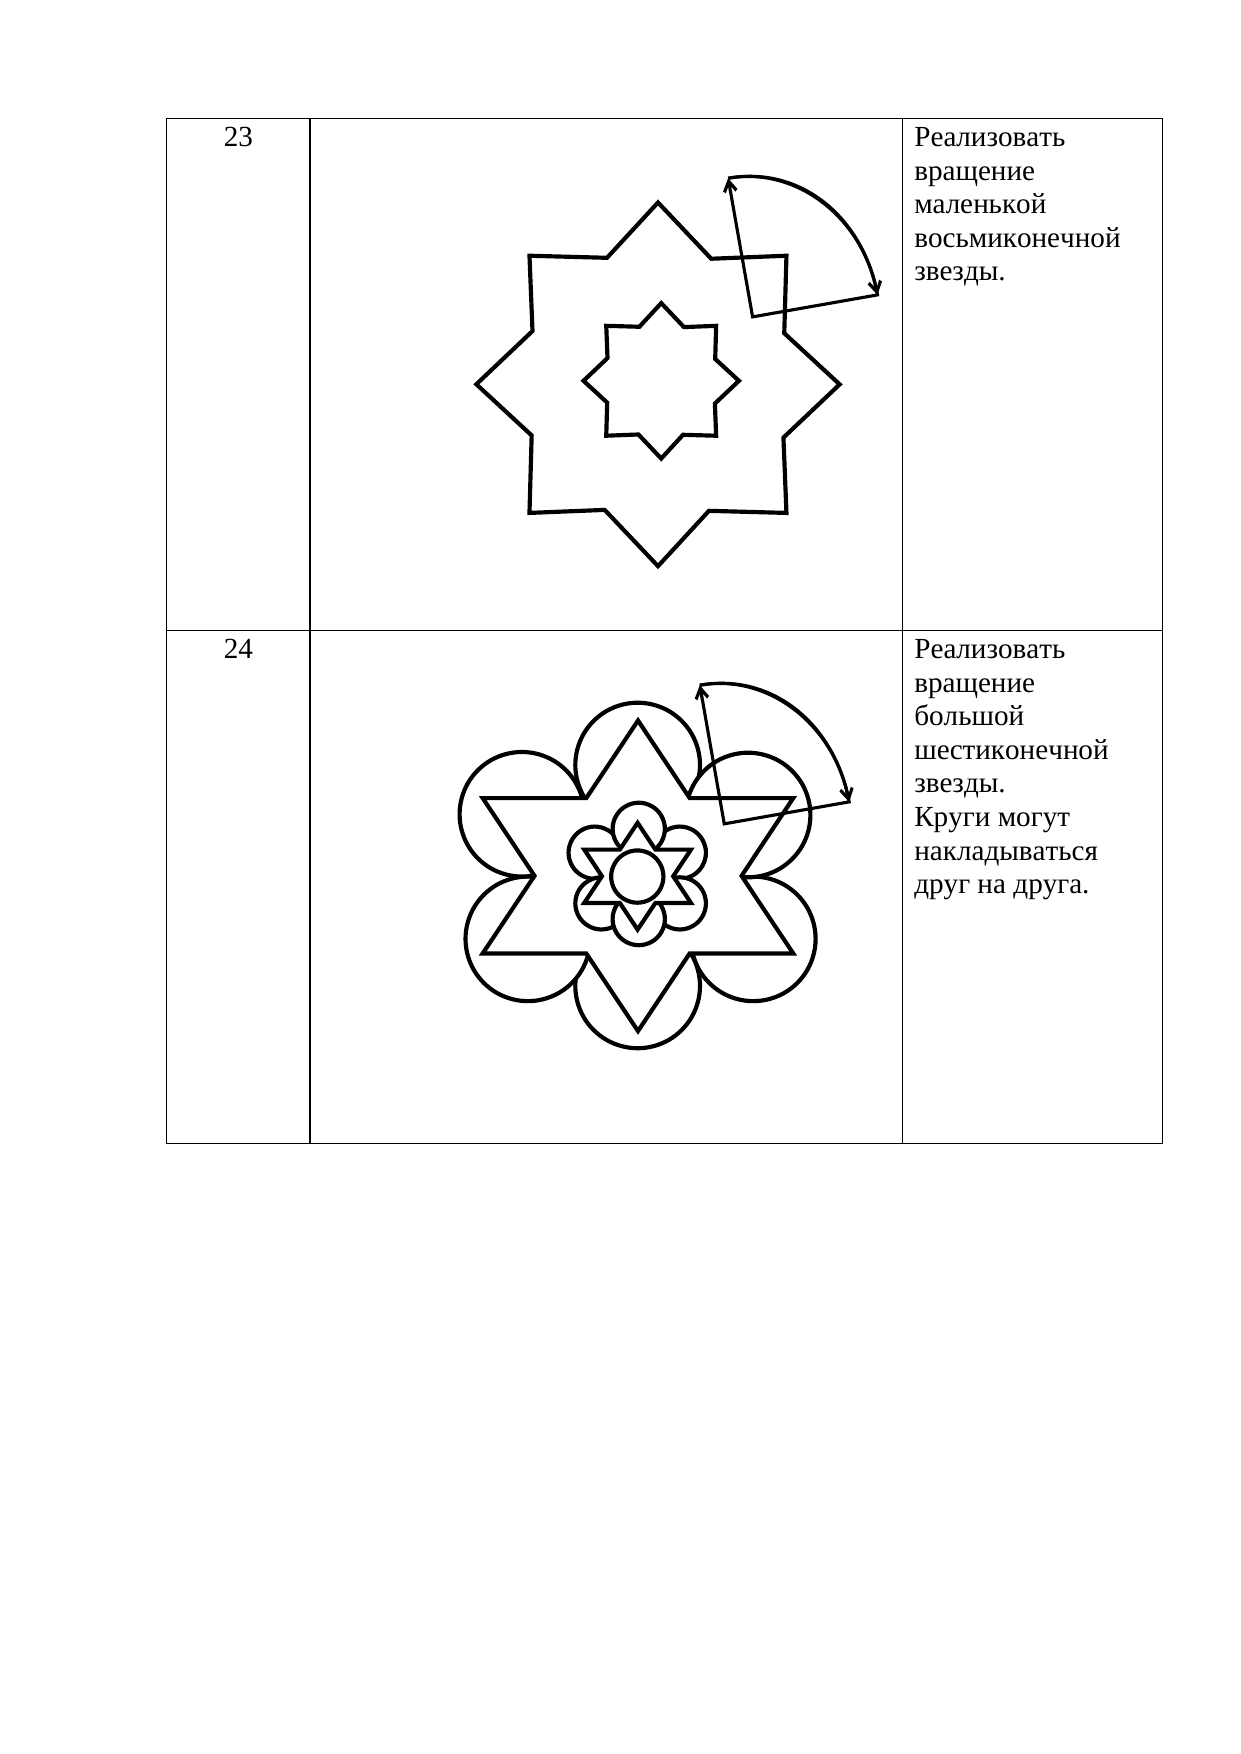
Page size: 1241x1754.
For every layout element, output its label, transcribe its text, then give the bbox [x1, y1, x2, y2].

table_cell [311, 119, 902, 630]
table_cell 24 [167, 631, 309, 1143]
table_cell Реализовать вращение большой шестиконечной звезды. Круги могут накладываться друг на друга. [903, 631, 1162, 1143]
table_cell Реализовать вращение маленькой восьмиконечной звезды. [903, 119, 1162, 630]
table_cell [311, 631, 902, 1143]
table_cell 23 [167, 119, 309, 630]
